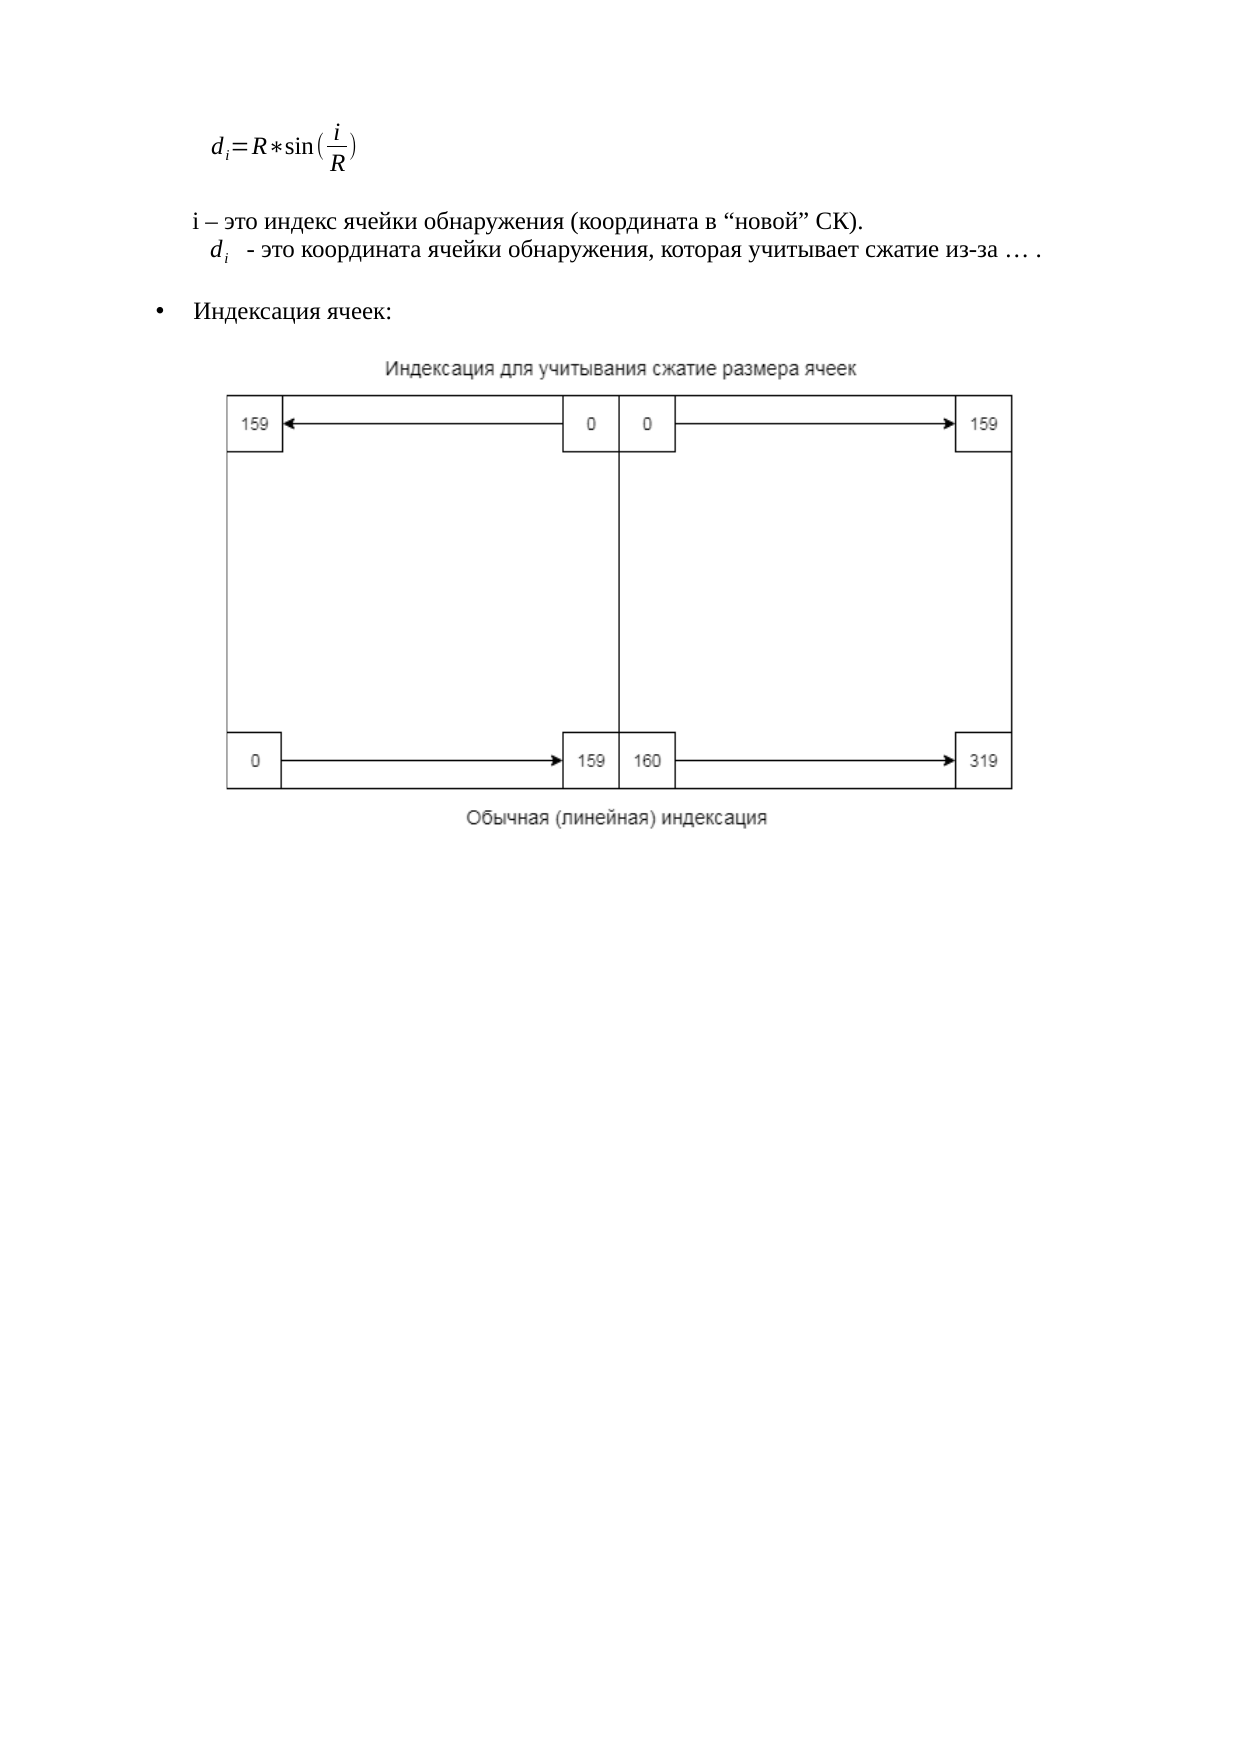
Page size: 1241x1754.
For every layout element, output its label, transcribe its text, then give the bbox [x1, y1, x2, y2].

list Индексация ячеек: [156, 296, 1122, 324]
picture [226, 353, 1014, 833]
text i – это индекс ячейки обнаружения (координата в “новой” СК). [118, 206, 1122, 234]
text - это координата ячейки обнаружения, которая учитывает сжатие из-за … . [118, 234, 1122, 267]
